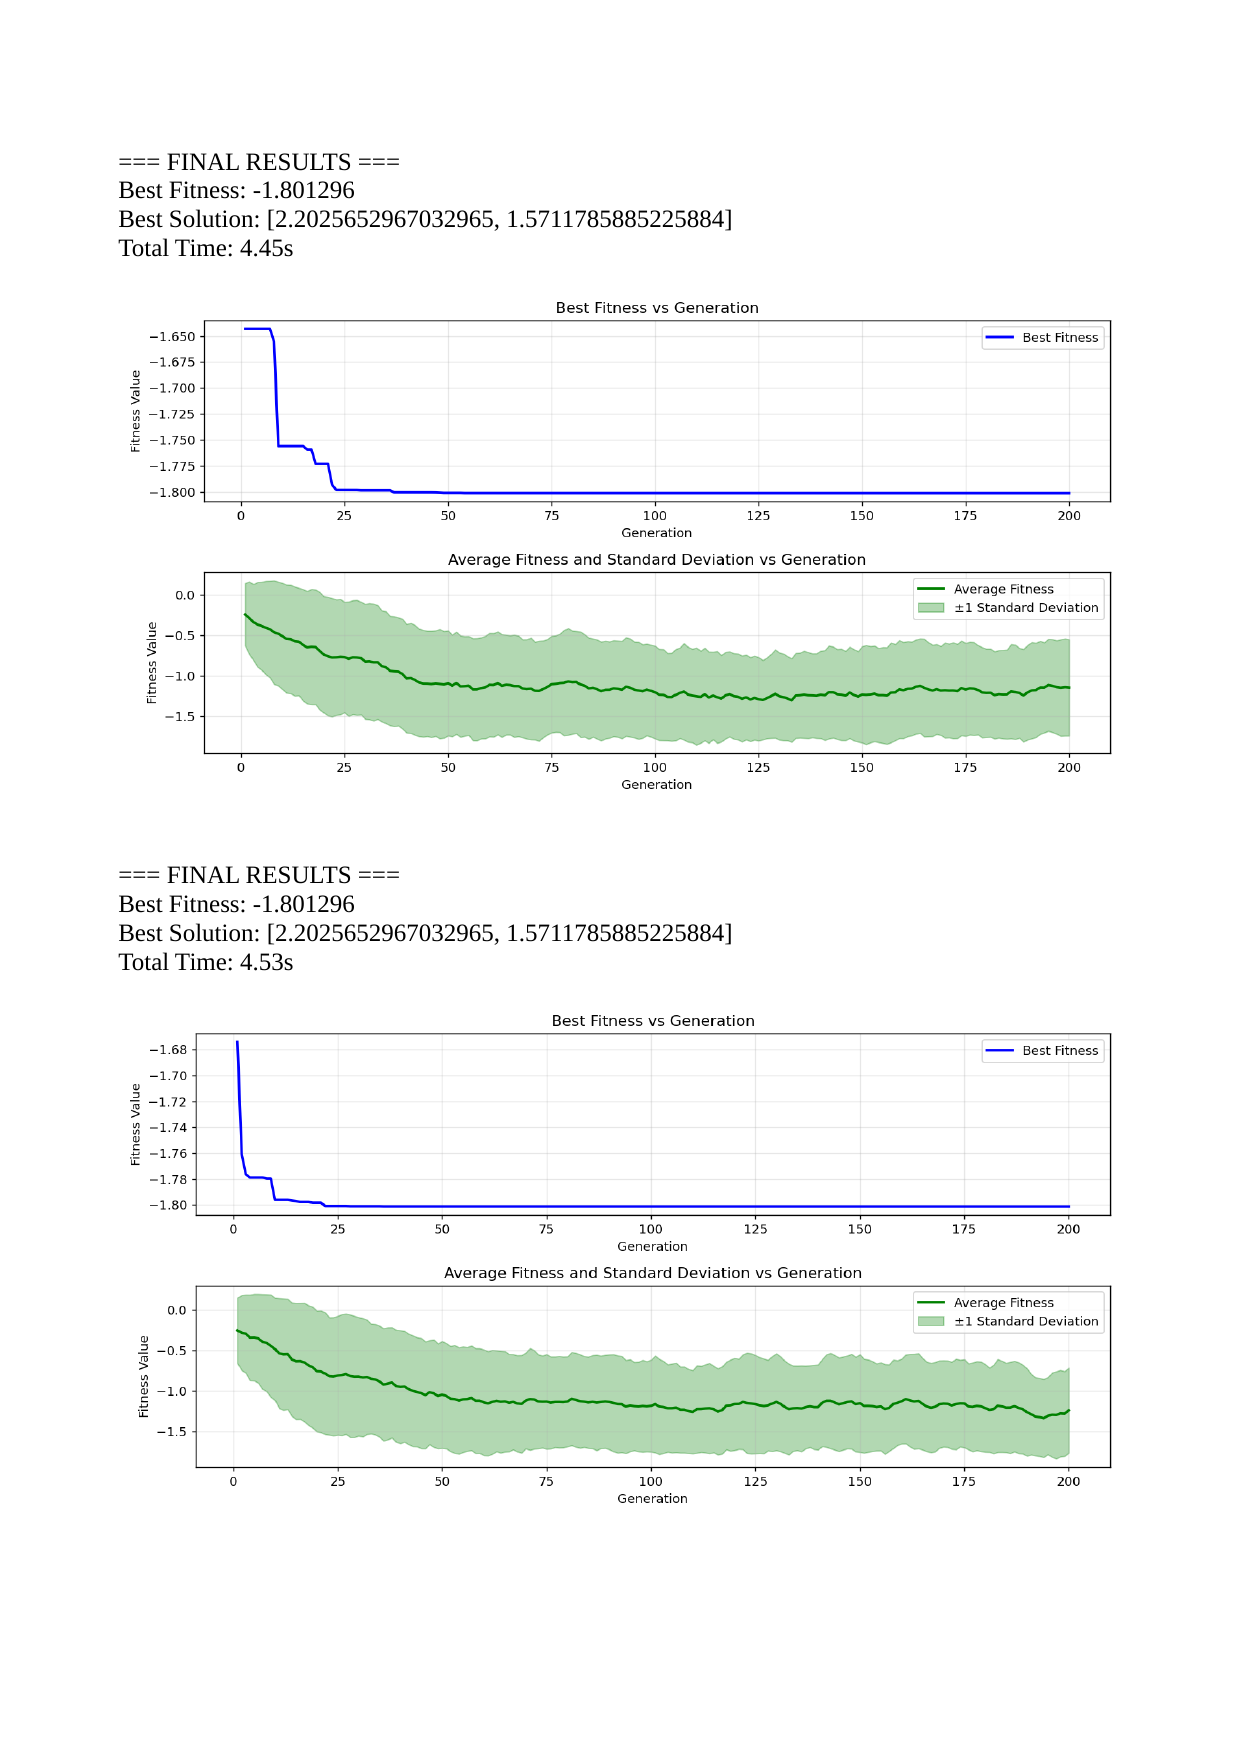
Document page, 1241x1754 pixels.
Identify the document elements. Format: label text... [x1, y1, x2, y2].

text Best Fitness: -1.801296 [118, 889, 1122, 918]
text Best Solution: [2.2025652967032965, 1.5711785885225884] [118, 204, 1122, 233]
text === FINAL RESULTS === [118, 860, 1122, 889]
text Best Fitness: -1.801296 [118, 176, 1122, 204]
text Best Solution: [2.2025652967032965, 1.5711785885225884] [118, 918, 1122, 947]
text === FINAL RESULTS === [118, 147, 1122, 176]
text Total Time: 4.45s [118, 233, 1122, 262]
text Total Time: 4.53s [118, 947, 1122, 975]
picture [118, 1004, 1123, 1517]
picture [118, 290, 1123, 803]
